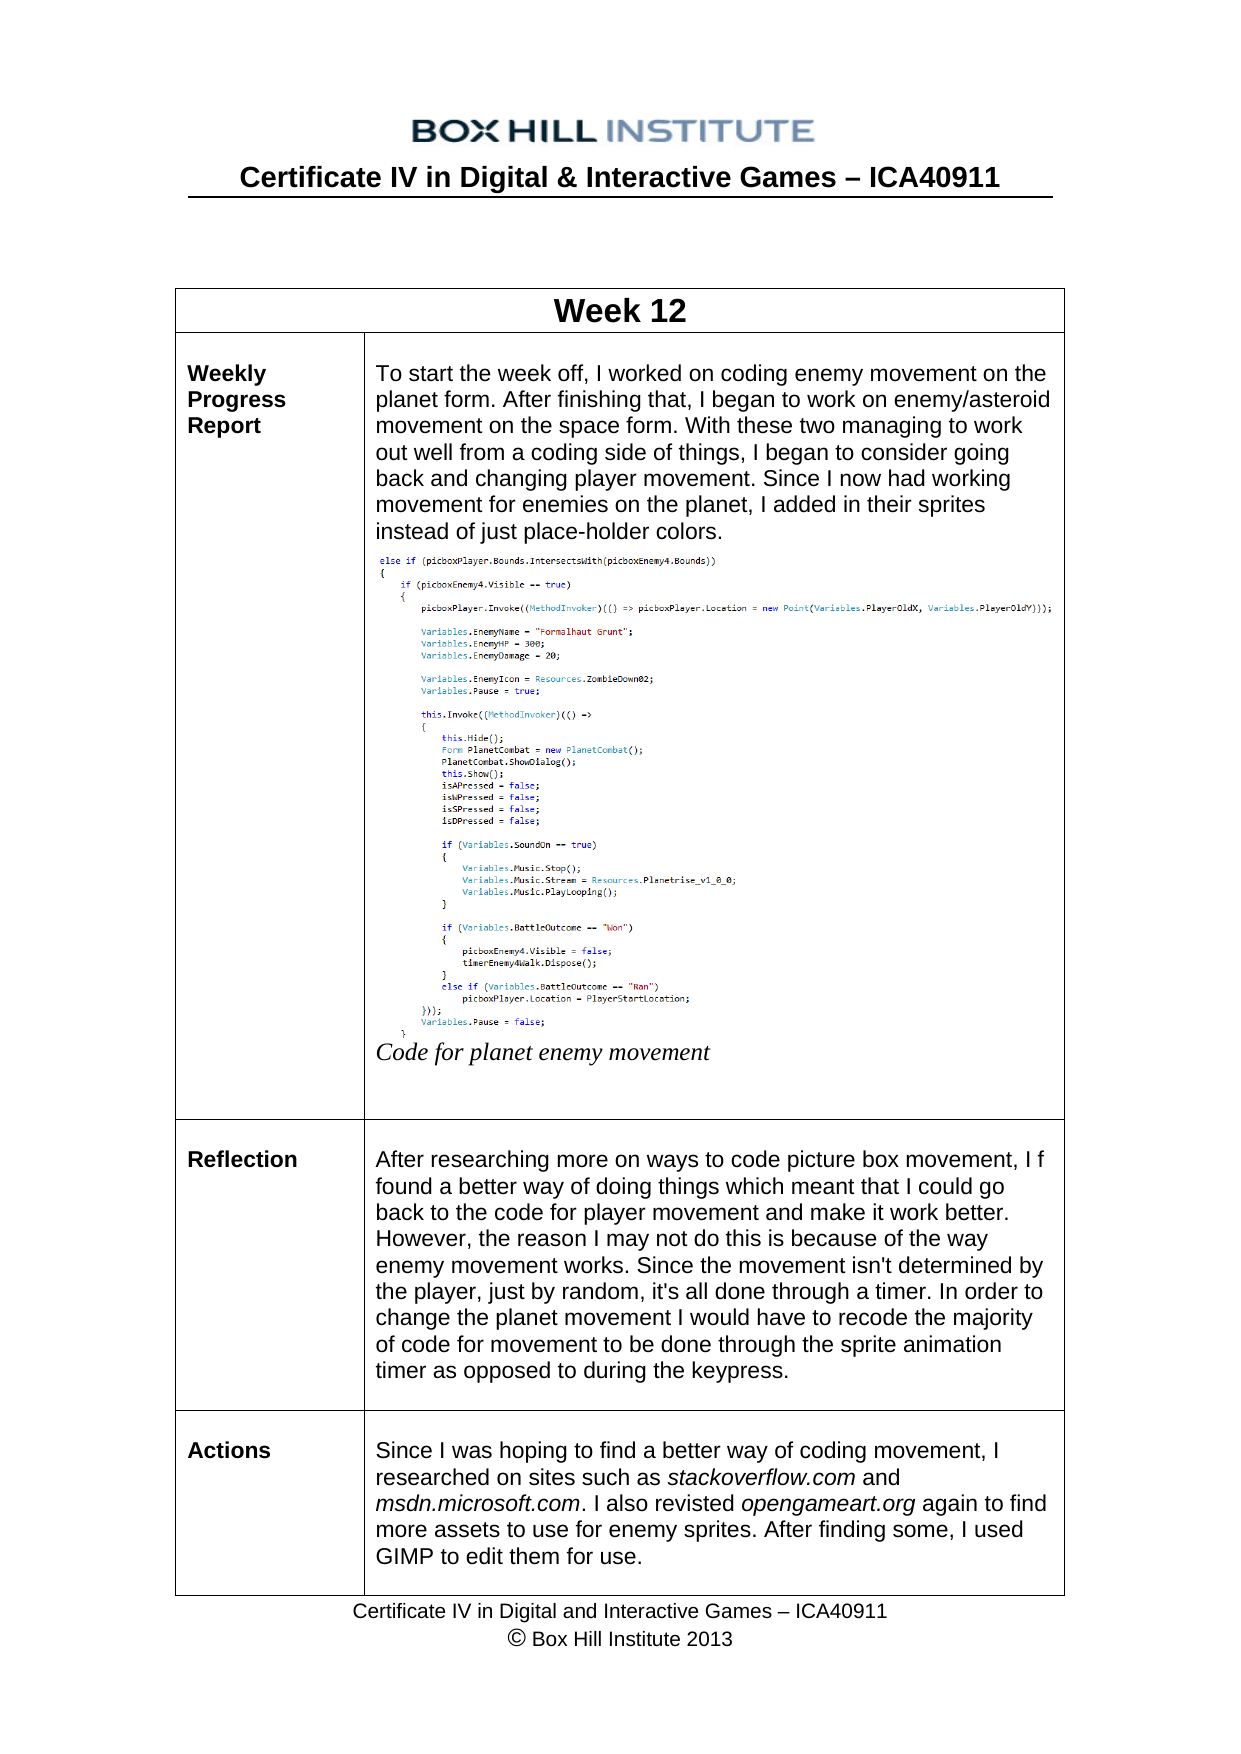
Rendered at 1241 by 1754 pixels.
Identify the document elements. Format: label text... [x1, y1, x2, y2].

picture [375, 556, 1054, 1038]
table_cell Actions [176, 1411, 364, 1595]
table_header Week 12 [176, 289, 1064, 332]
picture [410, 111, 830, 152]
table_cell After researching more on ways to code picture box movement, I f found a better way of doing things which meant that I could go back to the code for player movement and make it work better. However, the reason I may not do this is because of the way enemy movement works. Since the movement isn't determined by the player, just by random, it's all done through a timer. In order to change the planet movement I would have to recode the majority of code for movement to be done through the sprite animation timer as opposed to during the keypress. [365, 1120, 1064, 1410]
table_cell Weekly Progress Report [176, 333, 364, 1119]
table_cell Reflection [176, 1120, 364, 1410]
table_cell Since I was hoping to find a better way of coding movement, I researched on sites such as stackoverflow.com and msdn.microsoft.com. I also revisted opengameart.org again to find more assets to use for enemy sprites. After finding some, I used GIMP to edit them for use. [365, 1411, 1064, 1595]
table_cell To start the week off, I worked on coding enemy movement on the planet form. After finishing that, I began to work on enemy/asteroid movement on the space form. With these two managing to work out well from a coding side of things, I began to consider going back and changing player movement. Since I now had working movement for enemies on the planet, I added in their sprites instead of just place-holder colors. [365, 333, 1064, 1037]
table_cell To start the week off, I worked on coding enemy movement on the planet form. After finishing that, I began to work on enemy/asteroid movement on the space form. With these two managing to work out well from a coding side of things, I began to consider going back and changing player movement. Since I now had working movement for enemies on the planet, I added in their sprites instead of just place-holder colors. [365, 1038, 1064, 1119]
